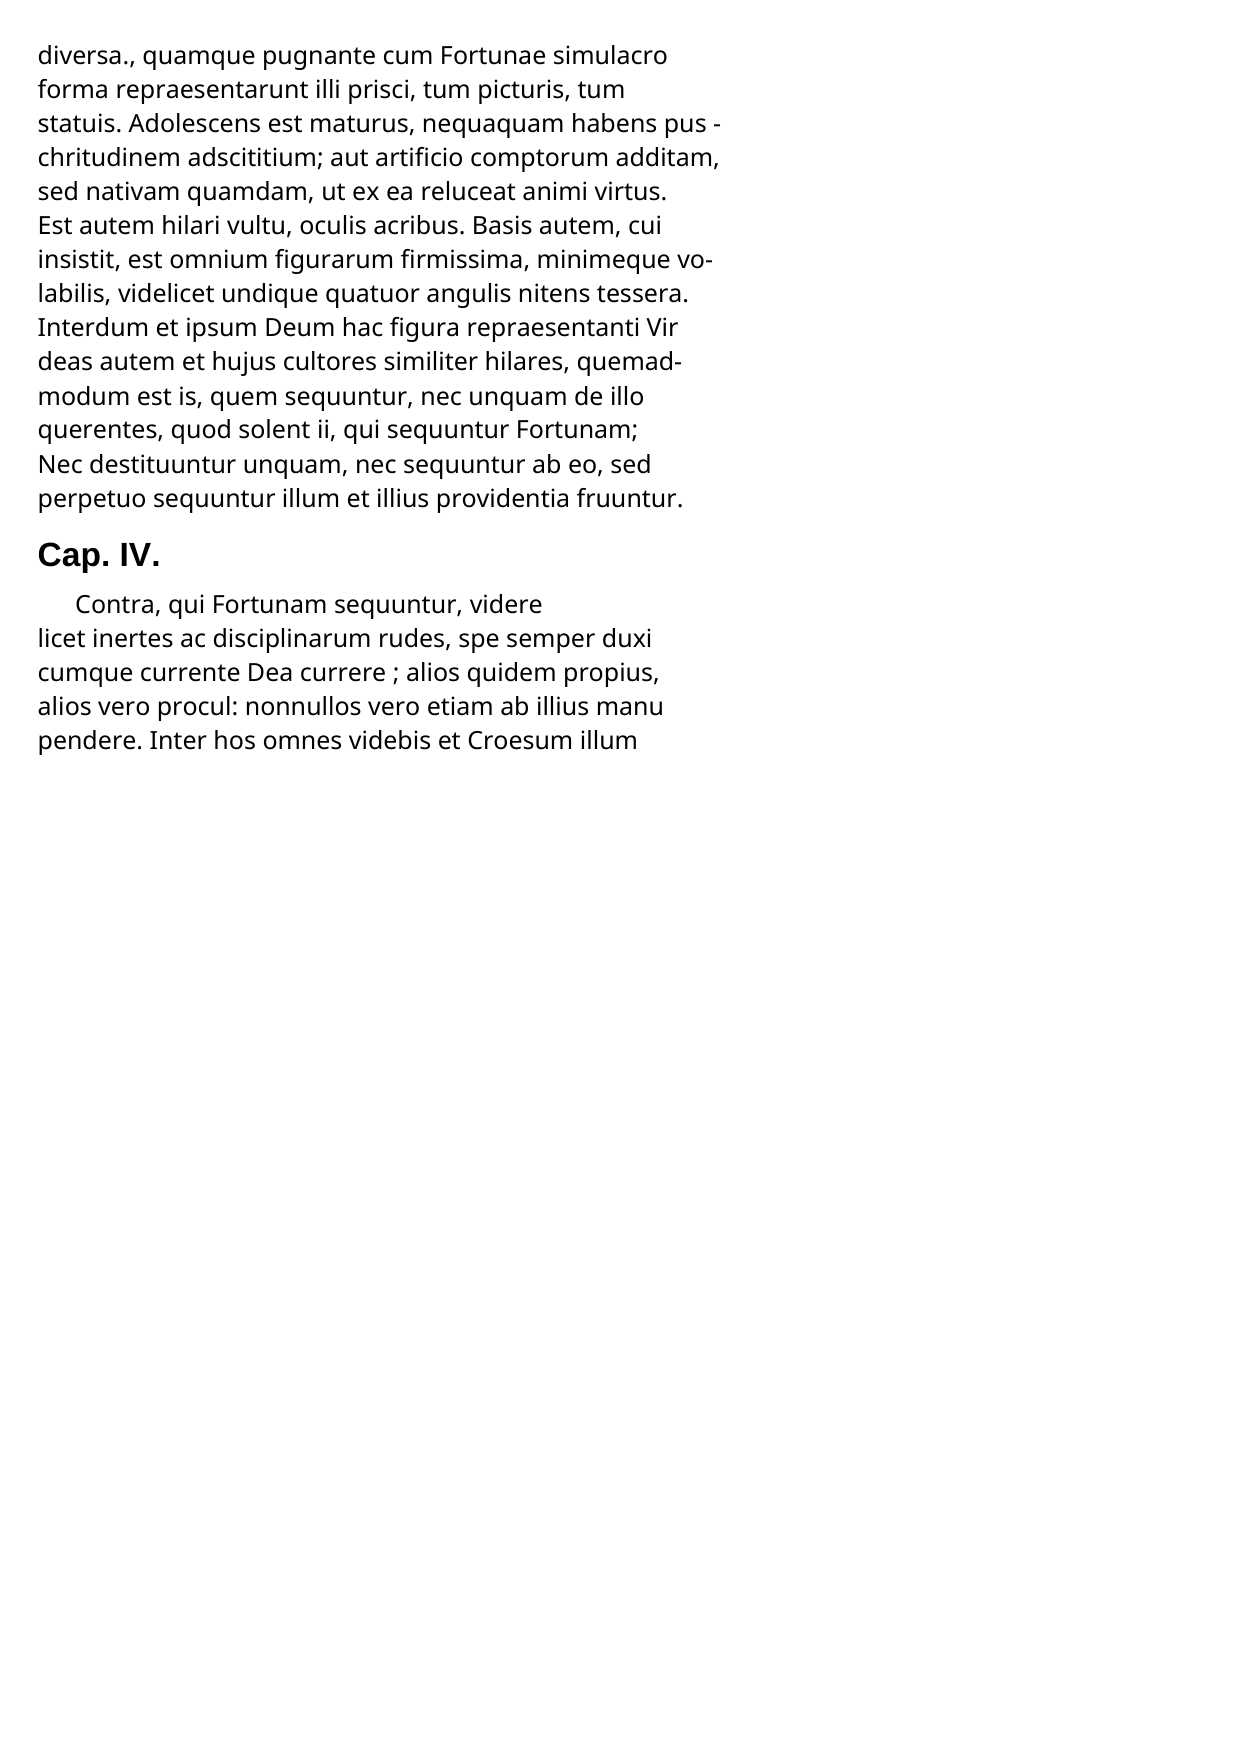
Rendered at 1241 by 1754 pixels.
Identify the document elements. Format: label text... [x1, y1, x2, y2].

text Contra, qui Fortunam sequuntur, videre licet inertes ac disciplinarum rudes, spe semper duxi cumque currente Dea currere ; alios quidem propius, alios vero procul: nonnullos vero etiam ab illius manu pendere. Inter hos omnes videbis et Croesum illum [37, 586, 1203, 757]
text diversa., quamque pugnante cum Fortunae simulacro forma repraesentarunt illi prisci, tum picturis, tum statuis. Adolescens est maturus, nequaquam habens pus - chritudinem adscititium; aut artificio comptorum additam, sed nativam quamdam, ut ex ea reluceat animi virtus. Est autem hilari vultu, oculis acribus. Basis autem, cui insistit, est omnium figurarum firmissima, minimeque vo- labilis, videlicet undique quatuor angulis nitens tessera. Interdum et ipsum Deum hac figura repraesentanti Vir deas autem et hujus cultores similiter hilares, quemad- modum est is, quem sequuntur, nec unquam de illo querentes, quod solent ii, qui sequuntur Fortunam; Nec destituuntur unquam, nec sequuntur ab eo, sed perpetuo sequuntur illum et illius providentia fruuntur. [37, 37, 1203, 514]
subtitle Cap. IV. [37, 535, 1203, 574]
